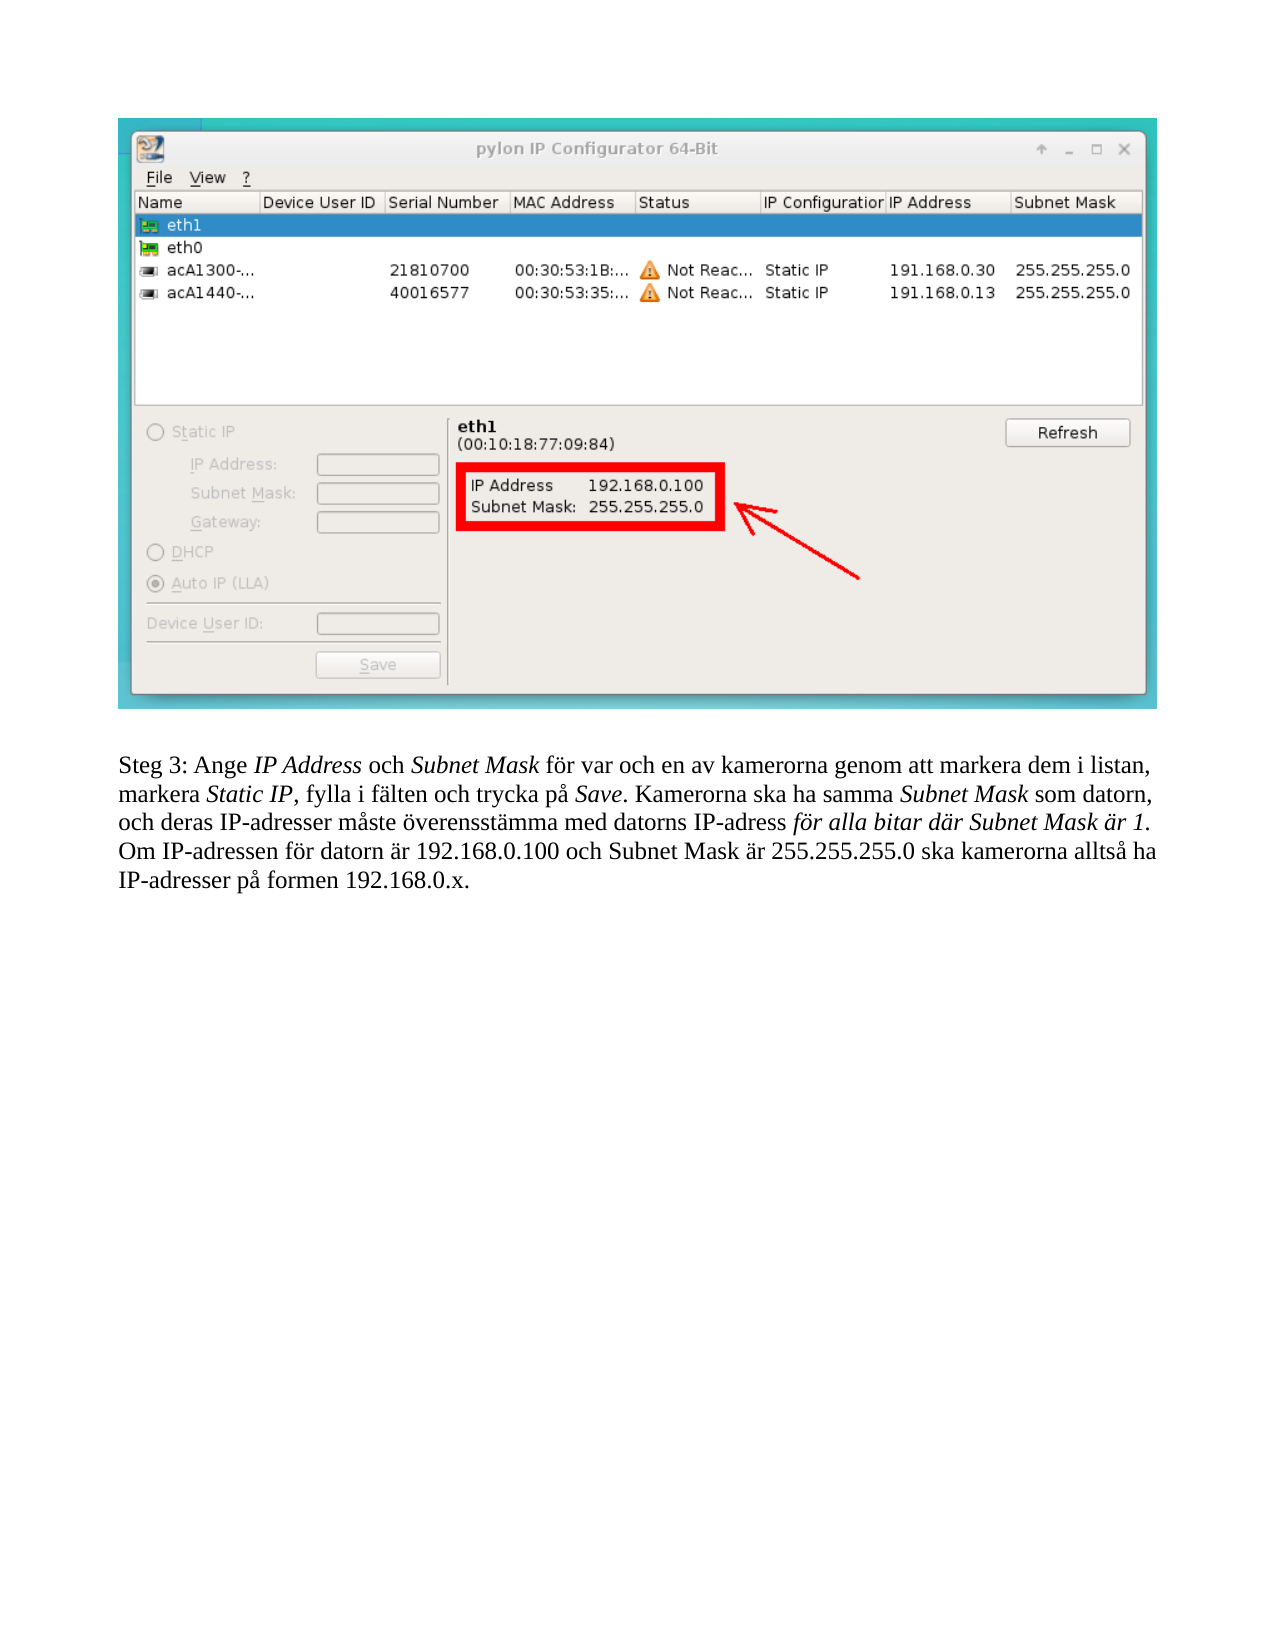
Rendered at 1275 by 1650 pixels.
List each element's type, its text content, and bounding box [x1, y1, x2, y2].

text Steg 3: Ange IP Address och Subnet Mask för var och en av kamerorna genom att markera dem i listan, markera Static IP, fylla i fälten och trycka på Save. Kamerorna ska ha samma Subnet Mask som datorn, och deras IP-adresser måste överensstämma med datorns IP-adress för alla bitar där Subnet Mask är 1. Om IP-adressen för datorn är 192.168.0.100 och Subnet Mask är 255.255.255.0 ska kamerorna alltså ha IP-adresser på formen 192.168.0.x. [118, 750, 1157, 894]
picture [118, 118, 1157, 709]
